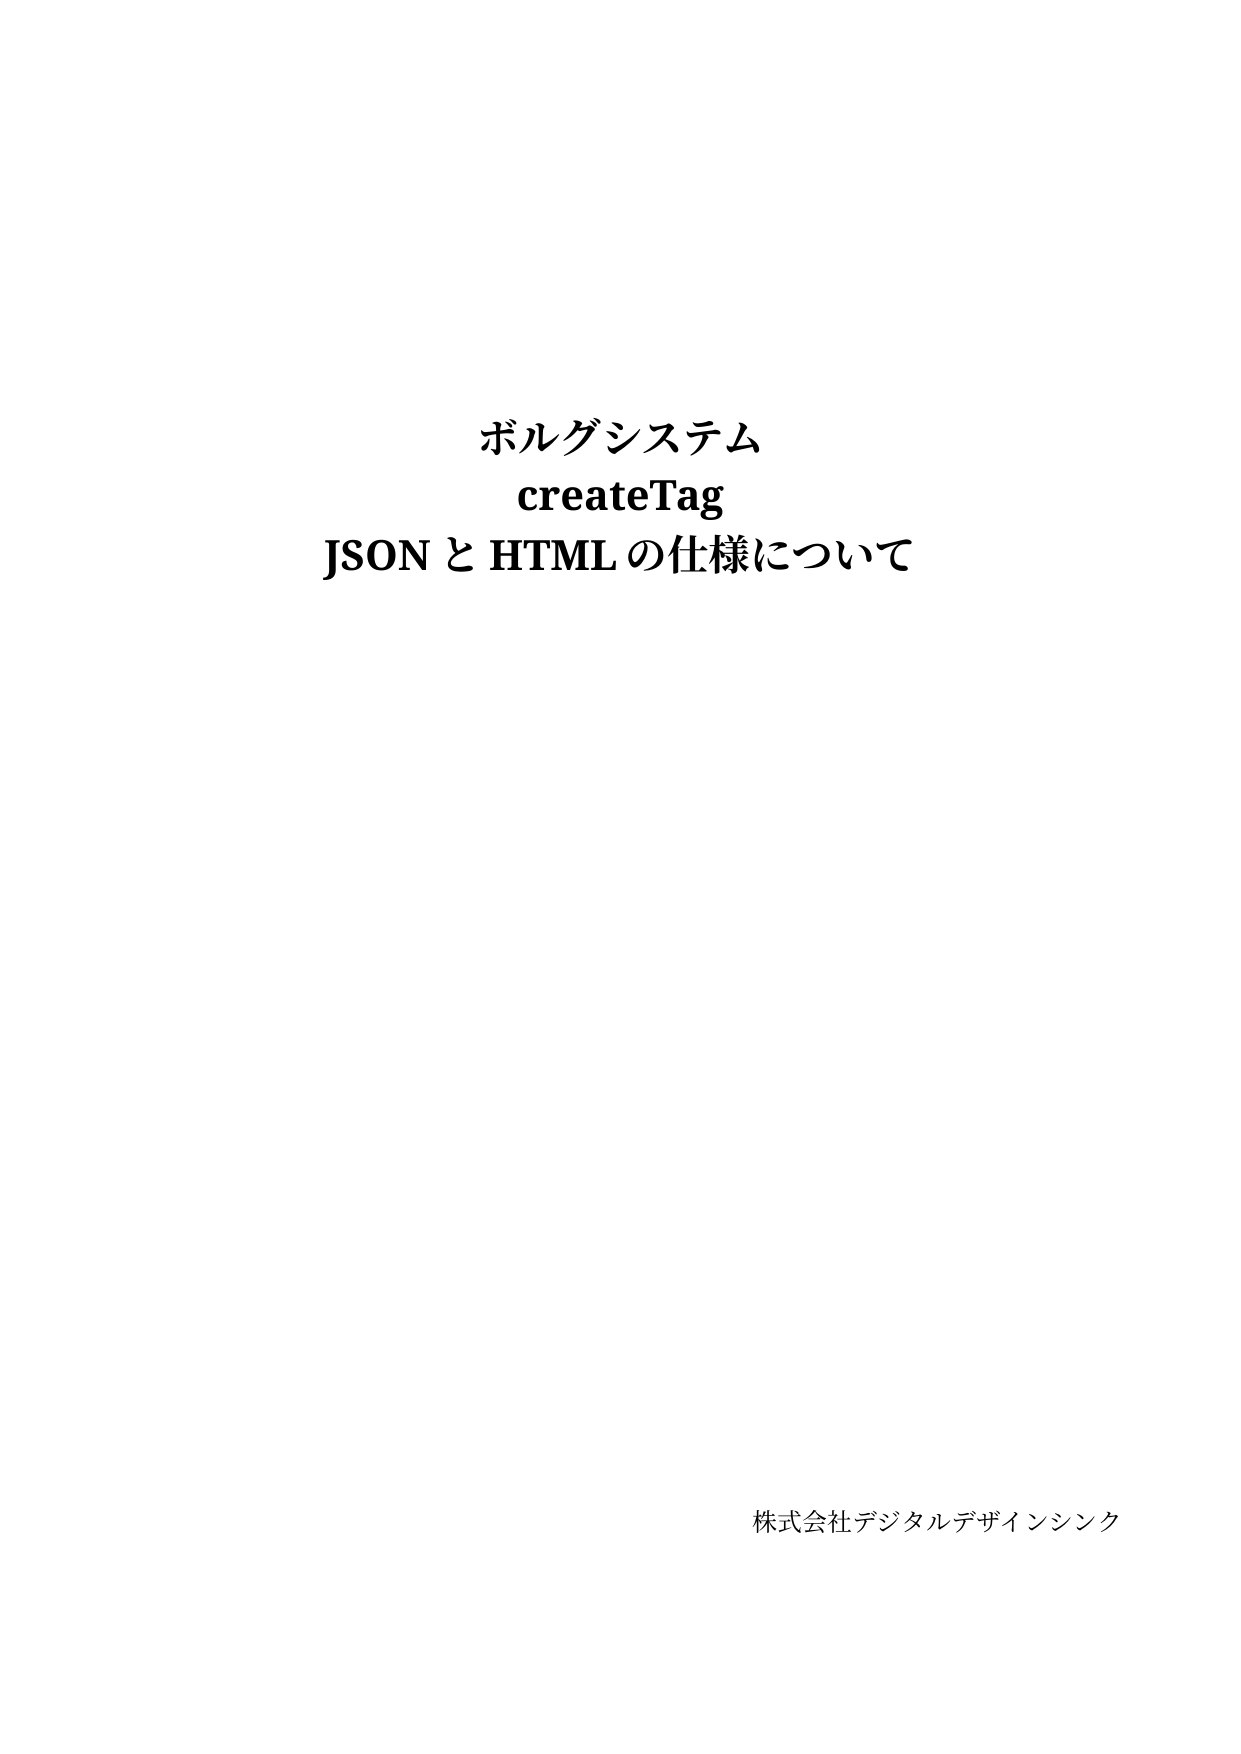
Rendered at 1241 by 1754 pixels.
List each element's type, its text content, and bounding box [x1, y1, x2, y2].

text 株式会社デジタルデザインシンク [118, 1502, 1122, 1538]
text JSONとHTMLの仕様について [118, 522, 1122, 582]
text createTag [118, 466, 1122, 522]
text ボルグシステム [118, 406, 1122, 466]
